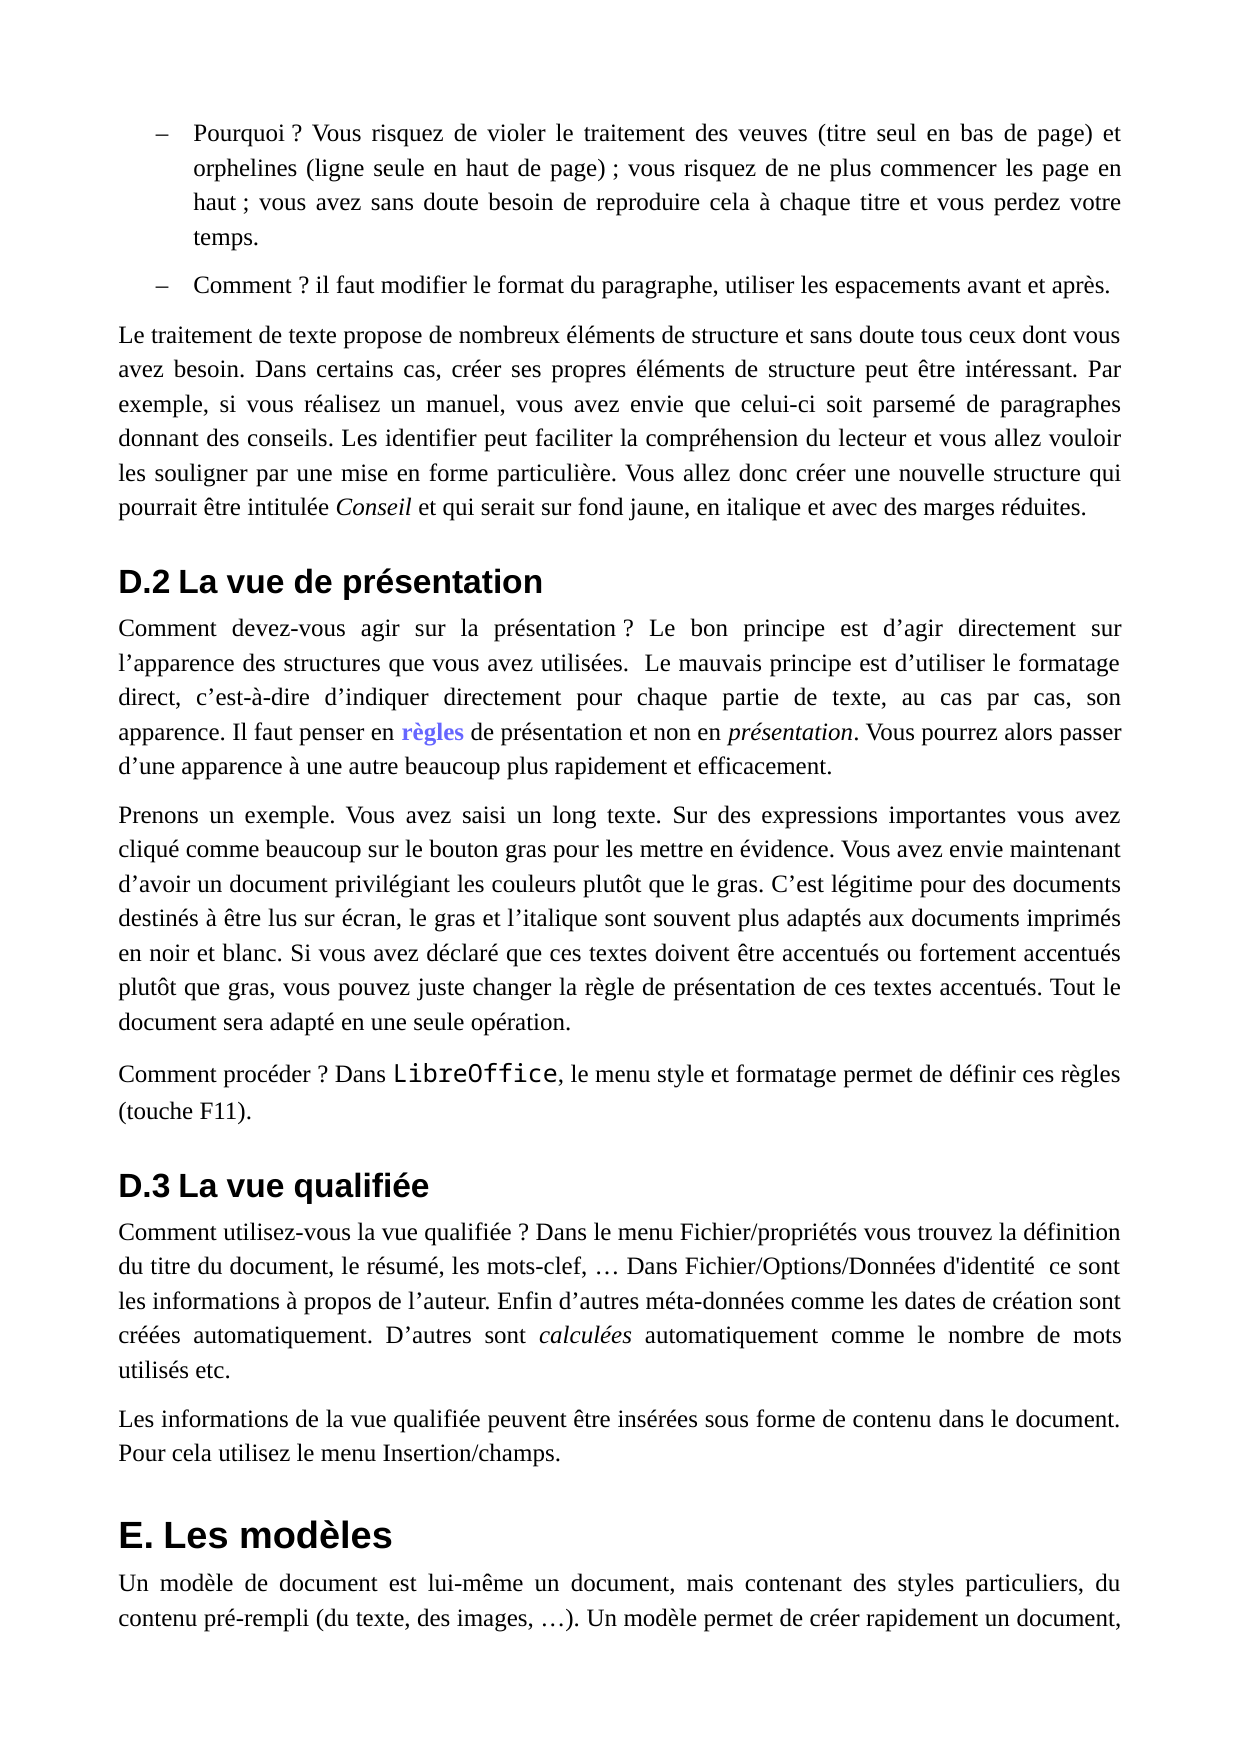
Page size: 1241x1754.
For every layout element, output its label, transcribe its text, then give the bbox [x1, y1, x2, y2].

text Prenons un exemple. Vous avez saisi un long texte. Sur des expressions importantes vous avez cliqué comme beaucoup sur le bouton gras pour les mettre en évidence. Vous avez envie maintenant d’avoir un document privilégiant les couleurs plutôt que le gras. C’est légitime pour des documents destinés à être lus sur écran, le gras et l’italique sont souvent plus adaptés aux documents imprimés en noir et blanc. Si vous avez déclaré que ces textes doivent être accentués ou fortement accentués plutôt que gras, vous pouvez juste changer la règle de présentation de ces textes accentués. Tout le document sera adapté en une seule opération. [118, 800, 1122, 1036]
list Pourquoi ? Vous risquez de violer le traitement des veuves (titre seul en bas de page) et orphelines (ligne seule en haut de page) ; vous risquez de ne plus commencer les page en haut ; vous avez sans doute besoin de reproduire cela à chaque titre et vous perdez votre temps. [156, 118, 1122, 250]
list Comment ? il faut modifier le format du paragraphe, utiliser les espacements avant et après. [156, 271, 1122, 299]
text Comment procéder ? Dans LibreOffice, le menu style et formatage permet de définir ces règles (touche F11). [118, 1056, 1122, 1124]
subtitle Les modèles [118, 1512, 1122, 1556]
text Le traitement de texte propose de nombreux éléments de structure et sans doute tous ceux dont vous avez besoin. Dans certains cas, créer ses propres éléments de structure peut être intéressant. Par exemple, si vous réalisez un manuel, vous avez envie que celui-ci soit parsemé de paragraphes donnant des conseils. Les identifier peut faciliter la compréhension du lecteur et vous allez vouloir les souligner par une mise en forme particulière. Vous allez donc créer une nouvelle structure qui pourrait être intitulée Conseil et qui serait sur fond jaune, en italique et avec des marges réduites. [118, 320, 1122, 521]
text Les informations de la vue qualifiée peuvent être insérées sous forme de contenu dans le document. Pour cela utilisez le menu Insertion/champs. [118, 1404, 1122, 1467]
text Comment utilisez-vous la vue qualifiée ? Dans le menu Fichier/propriétés vous trouvez la définition du titre du document, le résumé, les mots-clef, … Dans Fichier/Options/Données d'identité ce sont les informations à propos de l’auteur. Enfin d’autres méta-données comme les dates de création sont créées automatiquement. D’autres sont calculées automatiquement comme le nombre de mots utilisés etc. [118, 1217, 1122, 1383]
subtitle La vue qualifiée [118, 1166, 1122, 1204]
text Un modèle de document est lui-même un document, mais contenant des styles particuliers, du contenu pré-rempli (du texte, des images, …). Un modèle permet de créer rapidement un document, [118, 1568, 1122, 1632]
subtitle La vue de présentation [118, 562, 1122, 601]
text Comment devez-vous agir sur la présentation ? Le bon principe est d’agir directement sur l’apparence des structures que vous avez utilisées. Le mauvais principe est d’utiliser le formatage direct, c’est-à-dire d’indiquer directement pour chaque partie de texte, au cas par cas, son apparence. Il faut penser en règles de présentation et non en présentation. Vous pourrez alors passer d’une apparence à une autre beaucoup plus rapidement et efficacement. [118, 613, 1122, 780]
